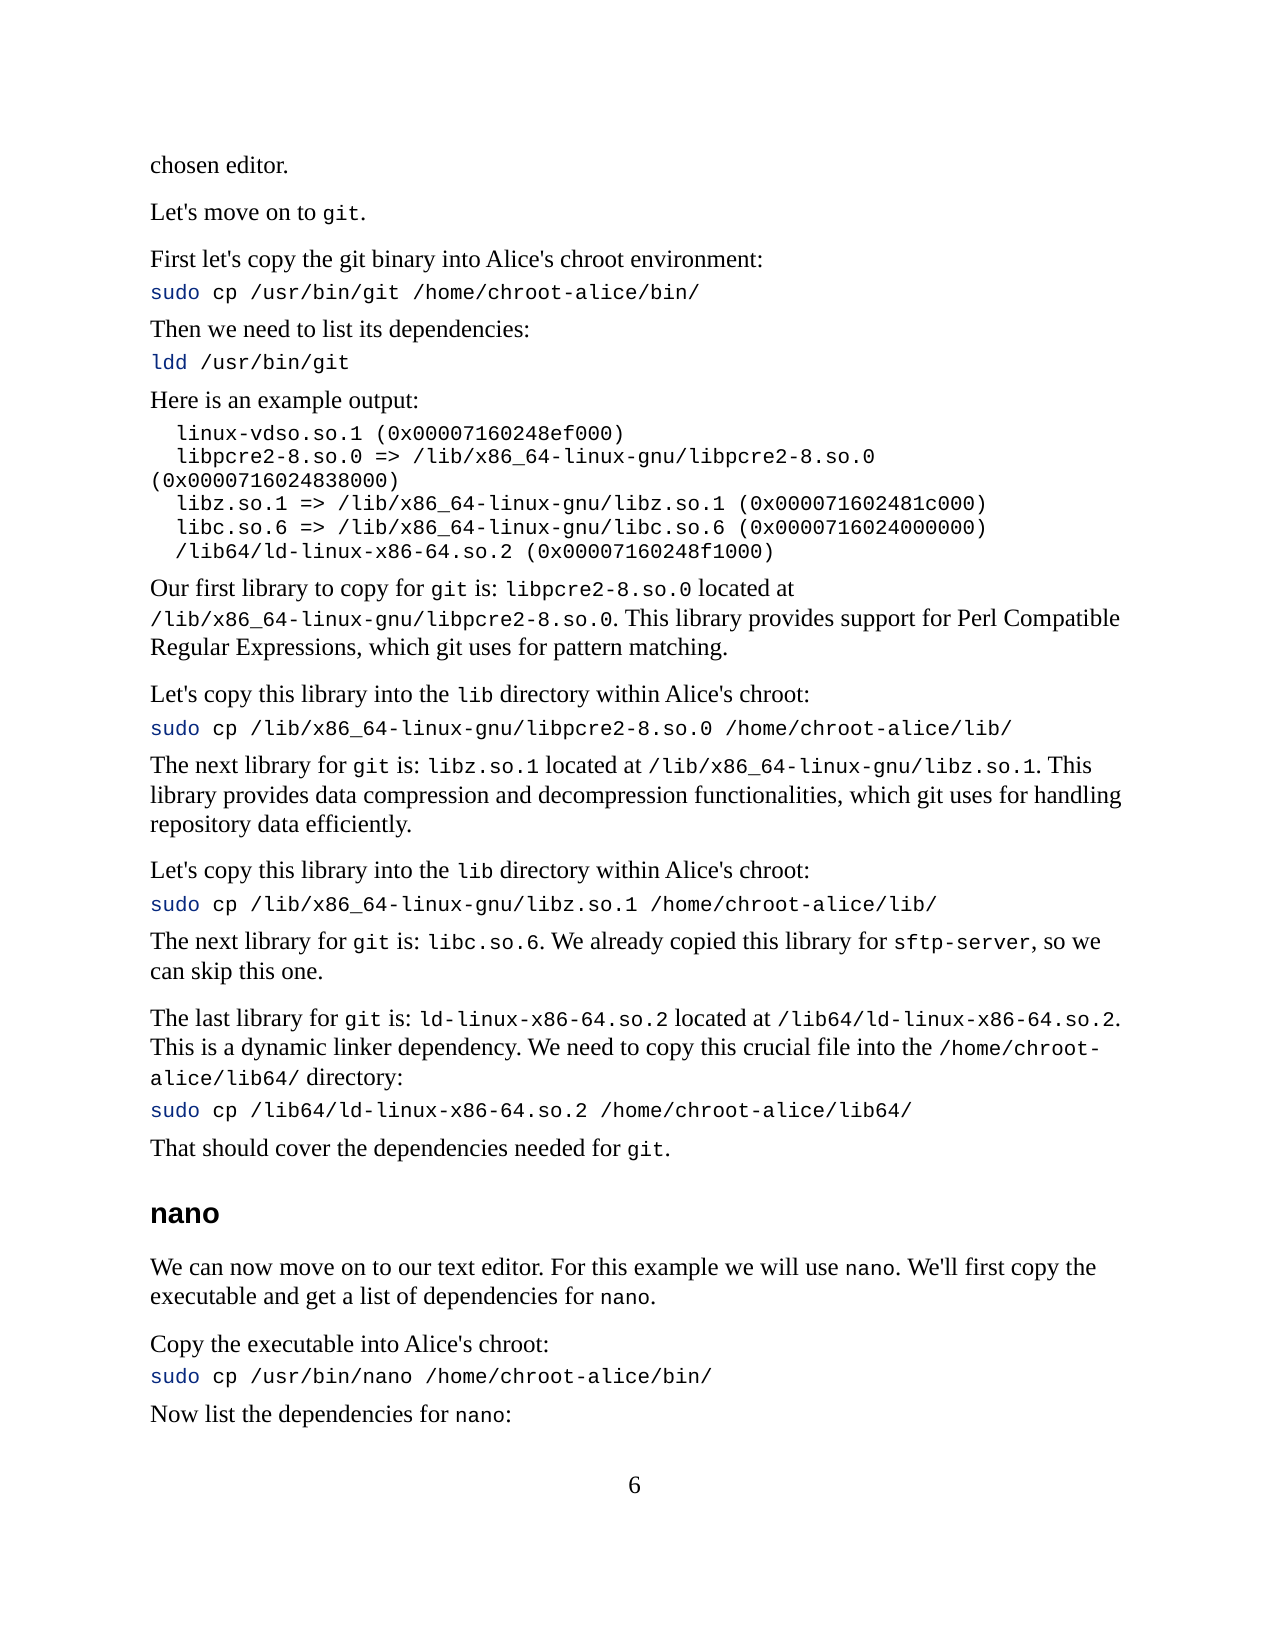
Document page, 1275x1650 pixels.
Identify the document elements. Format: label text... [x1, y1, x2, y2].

text linux-vdso.so.1 (0x00007160248ef000) [150, 422, 1125, 446]
text libz.so.1 => /lib/x86_64-linux-gnu/libz.so.1 (0x000071602481c000) [150, 493, 1125, 517]
text sudo cp /lib/x86_64-linux-gnu/libpcre2-8.so.0 /home/chroot-alice/lib/ [150, 718, 1125, 741]
text Let's copy this library into the lib directory within Alice's chroot: [150, 679, 1125, 709]
text sudo cp /lib64/ld-linux-x86-64.so.2 /home/chroot-alice/lib64/ [150, 1100, 1125, 1124]
text We can now move on to our text editor. For this example we will use nano. We'll first copy the executable and get a list of dependencies for nano. [150, 1252, 1125, 1311]
text sudo cp /lib/x86_64-linux-gnu/libz.so.1 /home/chroot-alice/lib/ [150, 894, 1125, 917]
text Let's copy this library into the lib directory within Alice's chroot: [150, 855, 1125, 885]
text sudo cp /usr/bin/git /home/chroot-alice/bin/ [150, 282, 1125, 306]
text The next library for git is: libc.so.6. We already copied this library for sftp-server, so we can skip this one. [150, 926, 1125, 985]
text libc.so.6 => /lib/x86_64-linux-gnu/libc.so.6 (0x0000716024000000) [150, 517, 1125, 541]
text Here is an example output: [150, 385, 1125, 413]
text sudo cp /usr/bin/nano /home/chroot-alice/bin/ [150, 1366, 1125, 1390]
text Our first library to copy for git is: libpcre2-8.so.0 located at /lib/x86_64-linux-gnu/libpcre2-8.so.0. This library provides support for Perl Compatible Regular Expressions, which git uses for pattern matching. [150, 573, 1125, 661]
text First let's copy the git binary into Alice's chroot environment: [150, 244, 1125, 273]
text That should cover the dependencies needed for git. [150, 1133, 1125, 1163]
text libpcre2-8.so.0 => /lib/x86_64-linux-gnu/libpcre2-8.so.0 (0x0000716024838000) [150, 446, 1125, 493]
text Copy the executable into Alice's chroot: [150, 1329, 1125, 1357]
text Then we need to list its dependencies: [150, 314, 1125, 343]
text ldd /usr/bin/git [150, 352, 1125, 376]
text Let's move on to git. [150, 197, 1125, 226]
text chosen editor. [150, 150, 1125, 179]
text The next library for git is: libz.so.1 located at /lib/x86_64-linux-gnu/libz.so.1. This library provides data compression and decompression functionalities, which git uses for handling repository data efficiently. [150, 750, 1125, 837]
text /lib64/ld-linux-x86-64.so.2 (0x00007160248f1000) [150, 541, 1125, 564]
text The last library for git is: ld-linux-x86-64.so.2 located at /lib64/ld-linux-x86-64.so.2. This is a dynamic linker dependency. We need to copy this crucial file into the /home/chroot-alice/lib64/ directory: [150, 1003, 1125, 1091]
text Now list the dependencies for nano: [150, 1399, 1125, 1428]
subtitle nano [150, 1197, 1125, 1230]
